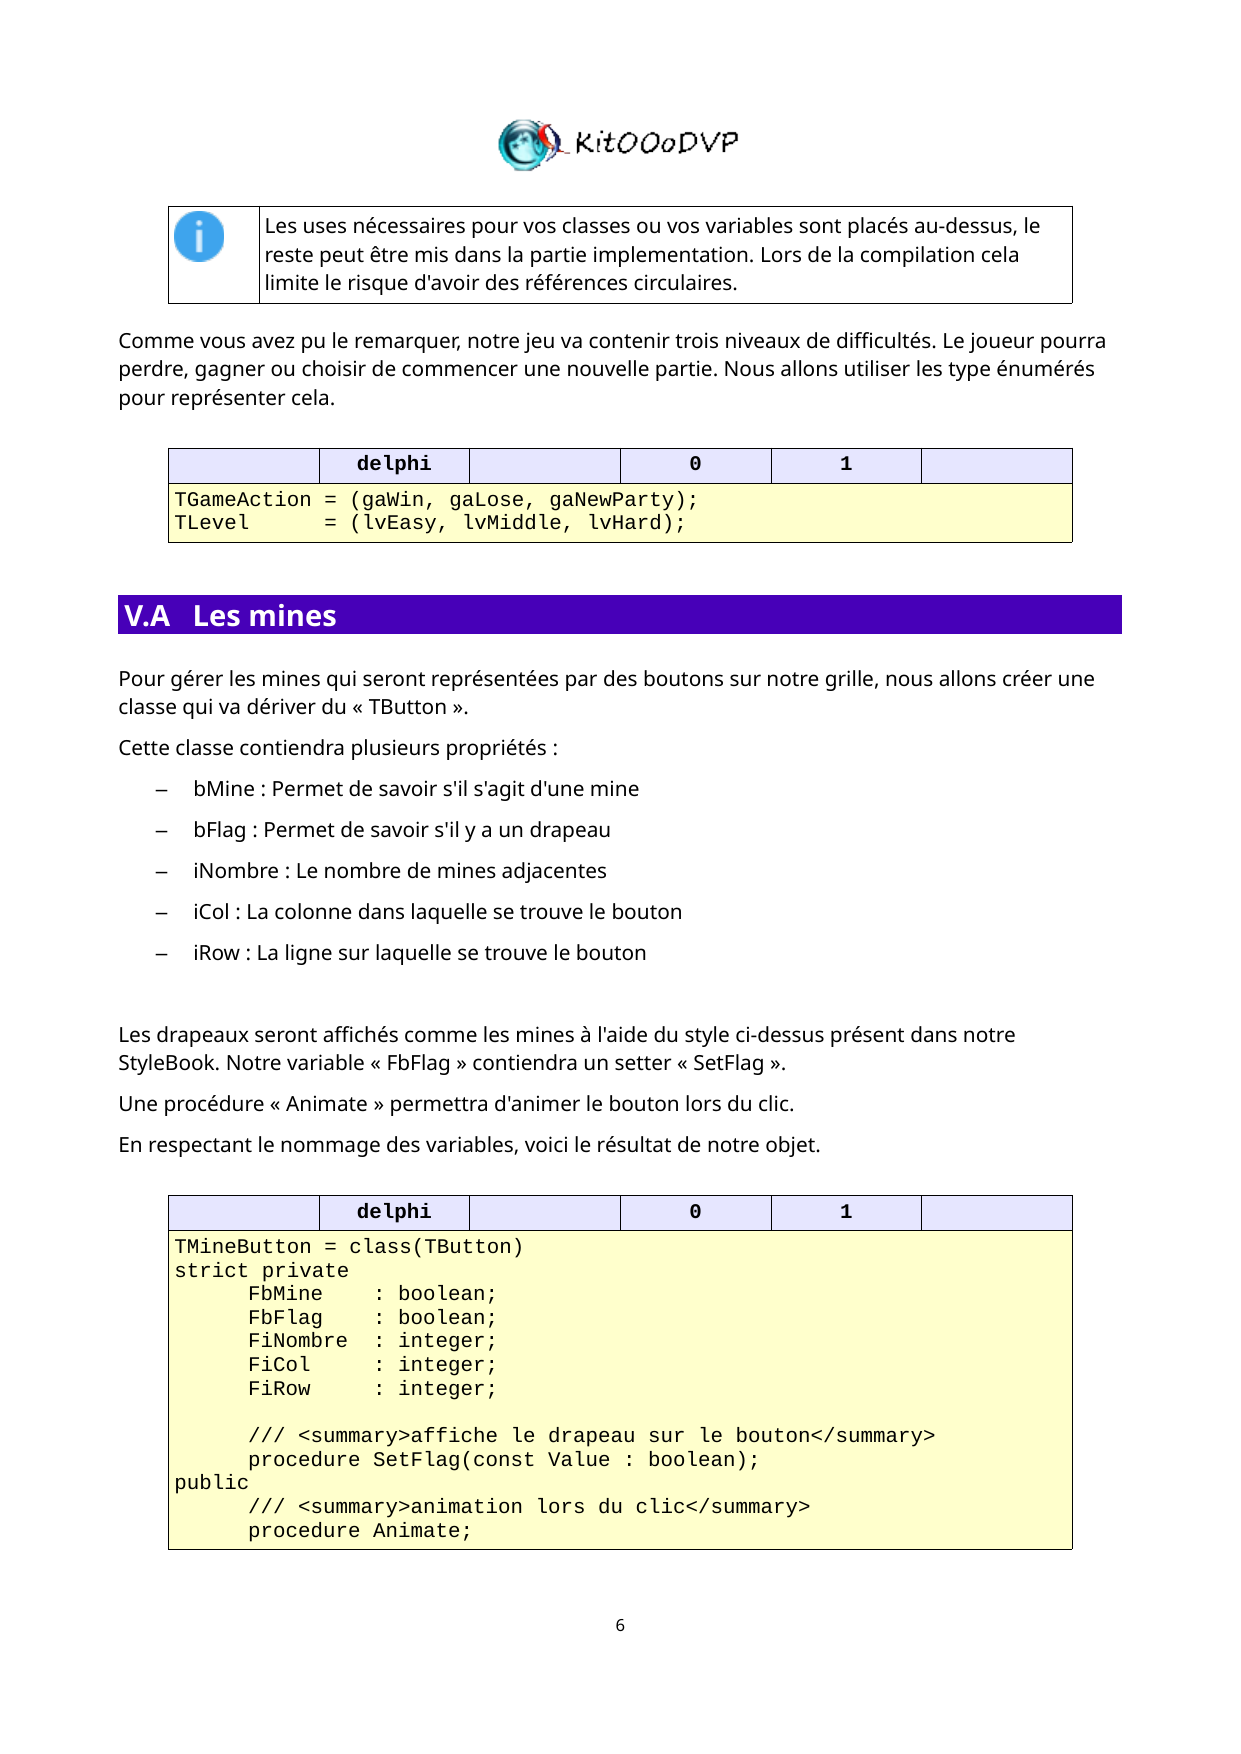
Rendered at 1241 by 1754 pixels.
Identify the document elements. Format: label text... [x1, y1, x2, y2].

table_header [169, 449, 319, 483]
table_header [470, 1196, 620, 1230]
subtitle Les mines [118, 595, 1122, 634]
table_cell TGameAction = (gaWin, gaLose, gaNewParty); TLevel = (lvEasy, lvMiddle, lvHard); [169, 484, 1072, 542]
table_header 1 [772, 449, 921, 483]
list iCol : La colonne dans laquelle se trouve le bouton [156, 897, 1122, 926]
list bMine : Permet de savoir s'il s'agit d'une mine [156, 774, 1122, 803]
table_cell TMineButton = class(TButton) strict private FbMine : boolean; FbFlag : boolean; FiNombre : integer; FiCol : integer; FiRow : integer; /// <summary>affiche le drapeau sur le bouton</summary> procedure SetFlag(const Value : boolean); public /// <summary>animation lors du clic</summary> procedure Animate; [169, 1231, 1072, 1549]
picture [497, 118, 743, 173]
table_header delphi [320, 1196, 469, 1230]
table_header 0 [621, 449, 771, 483]
table_header [922, 449, 1072, 483]
list bFlag : Permet de savoir s'il y a un drapeau [156, 815, 1122, 844]
text En respectant le nommage des variables, voici le résultat de notre objet. [118, 1130, 1122, 1159]
table_header [470, 449, 620, 483]
text Pour gérer les mines qui seront représentées par des boutons sur notre grille, nous allons créer une classe qui va dériver du « TButton ». [118, 664, 1122, 721]
table_header [169, 1196, 319, 1230]
table_header [169, 207, 259, 302]
text Cette classe contiendra plusieurs propriétés : [118, 733, 1122, 762]
list iRow : La ligne sur laquelle se trouve le bouton [156, 938, 1122, 967]
text Les drapeaux seront affichés comme les mines à l'aide du style ci-dessus présent dans notre StyleBook. Notre variable « FbFlag » contiendra un setter « SetFlag ». [118, 1020, 1122, 1077]
table_header 1 [772, 1196, 921, 1230]
table_header 0 [621, 1196, 771, 1230]
table_header [922, 1196, 1072, 1230]
table_header Les uses nécessaires pour vos classes ou vos variables sont placés au-dessus, le reste peut être mis dans la partie implementation. Lors de la compilation cela limite le risque d'avoir des références circulaires. [260, 207, 1072, 302]
list iNombre : Le nombre de mines adjacentes [156, 856, 1122, 885]
table_header delphi [320, 449, 469, 483]
text Une procédure « Animate » permettra d'animer le bouton lors du clic. [118, 1089, 1122, 1118]
picture [174, 211, 224, 262]
text Comme vous avez pu le remarquer, notre jeu va contenir trois niveaux de difficultés. Le joueur pourra perdre, gagner ou choisir de commencer une nouvelle partie. Nous allons utiliser les type énumérés pour représenter cela. [118, 326, 1122, 411]
